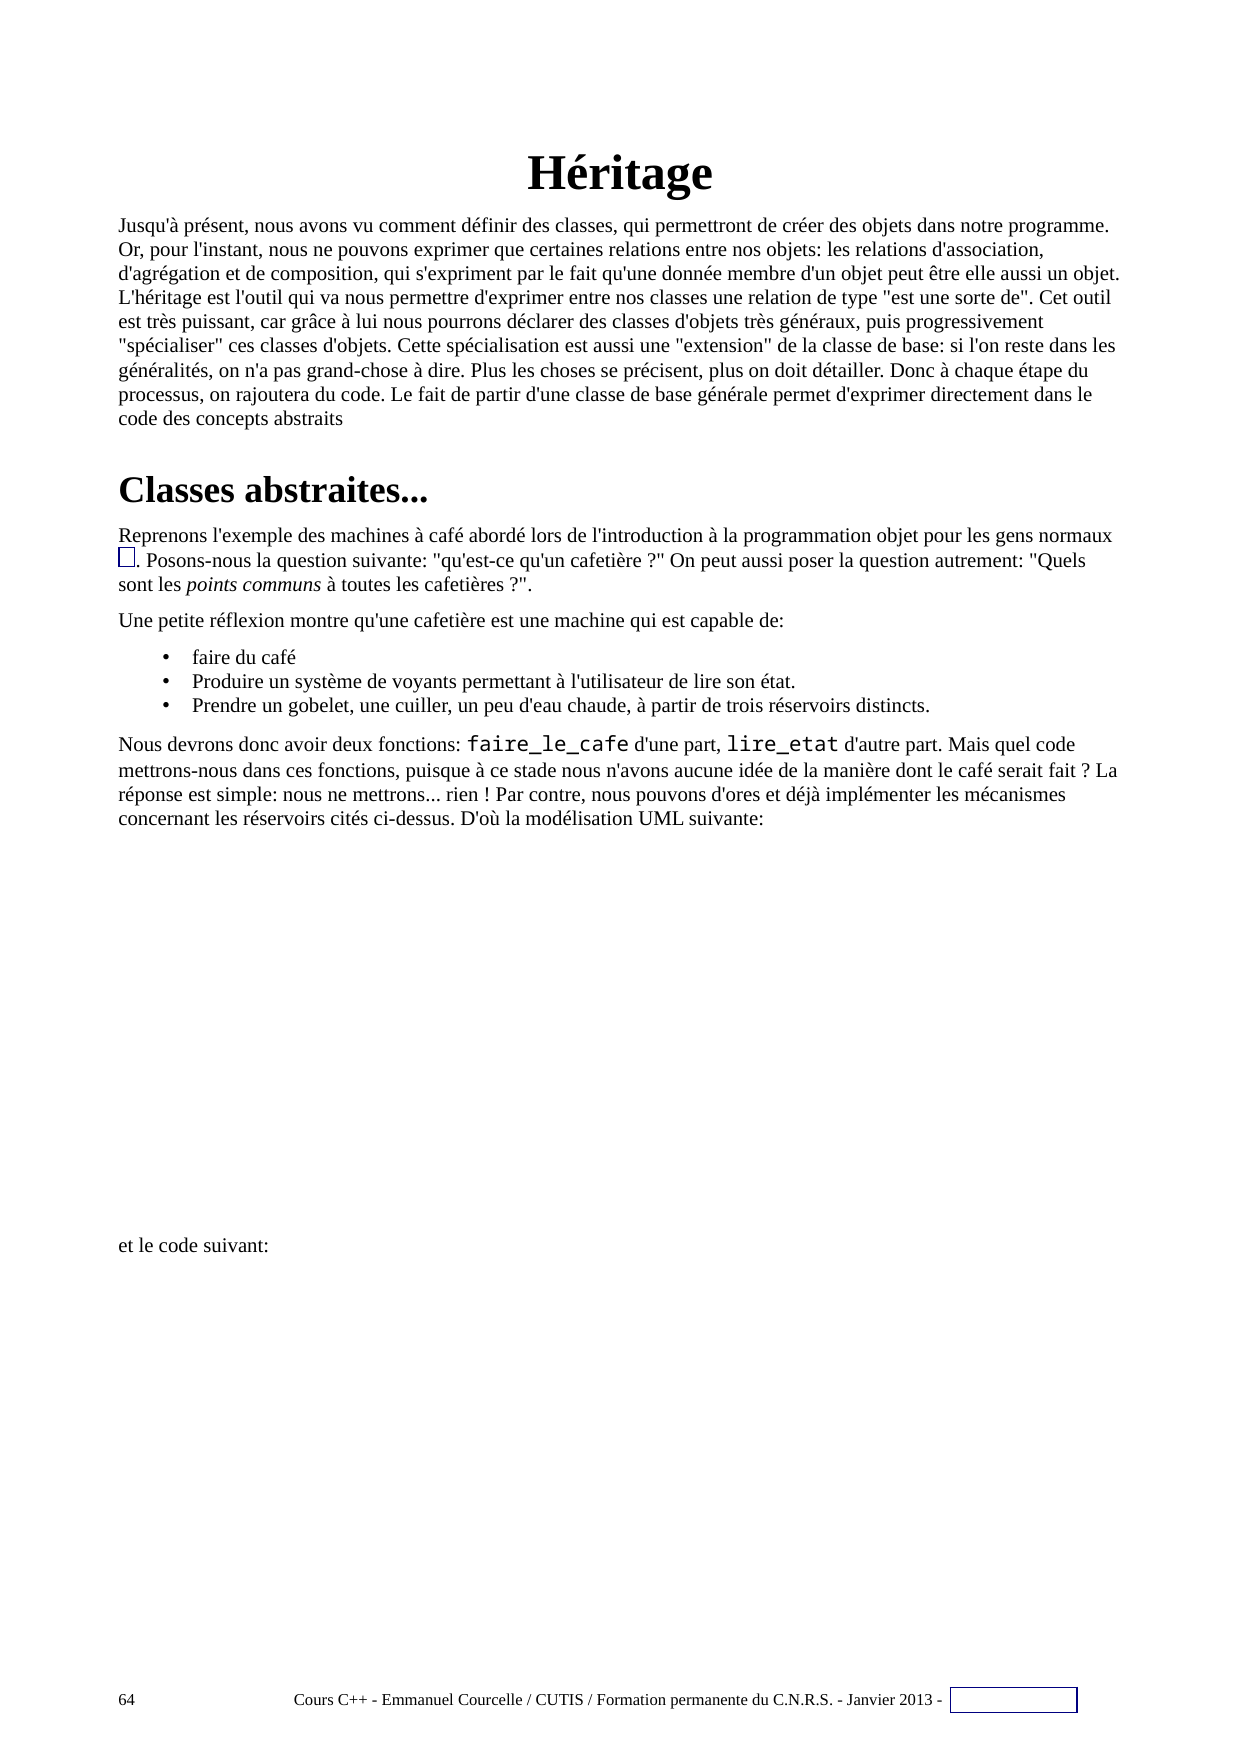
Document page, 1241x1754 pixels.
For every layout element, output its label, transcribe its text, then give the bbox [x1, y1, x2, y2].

subtitle Classes abstraites... [118, 467, 1122, 510]
list faire du café [162, 645, 1122, 669]
text et le code suivant: [118, 1233, 1122, 1257]
text Jusqu'à présent, nous avons vu comment définir des classes, qui permettront de créer des objets dans notre programme. Or, pour l'instant, nous ne pouvons exprimer que certaines relations entre nos objets: les relations d'association, d'agrégation et de composition, qui s'expriment par le fait qu'une donnée membre d'un objet peut être elle aussi un objet. L'héritage est l'outil qui va nous permettre d'exprimer entre nos classes une relation de type "est une sorte de". Cet outil est très puissant, car grâce à lui nous pourrons déclarer des classes d'objets très généraux, puis progressivement "spécialiser" ces classes d'objets. Cette spécialisation est aussi une "extension" de la classe de base: si l'on reste dans les généralités, on n'a pas grand-chose à dire. Plus les choses se précisent, plus on doit détailler. Donc à chaque étape du processus, on rajoutera du code. Le fait de partir d'une classe de base générale permet d'exprimer directement dans le code des concepts abstraits [118, 213, 1122, 430]
text Reprenons l'exemple des machines à café abordé lors de l'introduction à la programmation objet pour les gens normaux . Posons-nous la question suivante: "qu'est-ce qu'un cafetière ?" On peut aussi poser la question autrement: "Quels sont les points communs à toutes les cafetières ?". [118, 523, 1122, 596]
text Une petite réflexion montre qu'une cafetière est une machine qui est capable de: [118, 608, 1122, 632]
text Nous devrons donc avoir deux fonctions: faire_le_cafe d'une part, lire_etat d'autre part. Mais quel code mettrons-nous dans ces fonctions, puisque à ce stade nous n'avons aucune idée de la manière dont le café serait fait ? La réponse est simple: nous ne mettrons... rien ! Par contre, nous pouvons d'ores et déjà implémenter les mécanismes concernant les réservoirs cités ci-dessus. D'où la modélisation UML suivante: [118, 729, 1122, 830]
list Prendre un gobelet, une cuiller, un peu d'eau chaude, à partir de trois réservoirs distincts. [162, 693, 1122, 717]
subtitle Héritage [118, 143, 1122, 201]
list Produire un système de voyants permettant à l'utilisateur de lire son état. [162, 669, 1122, 693]
